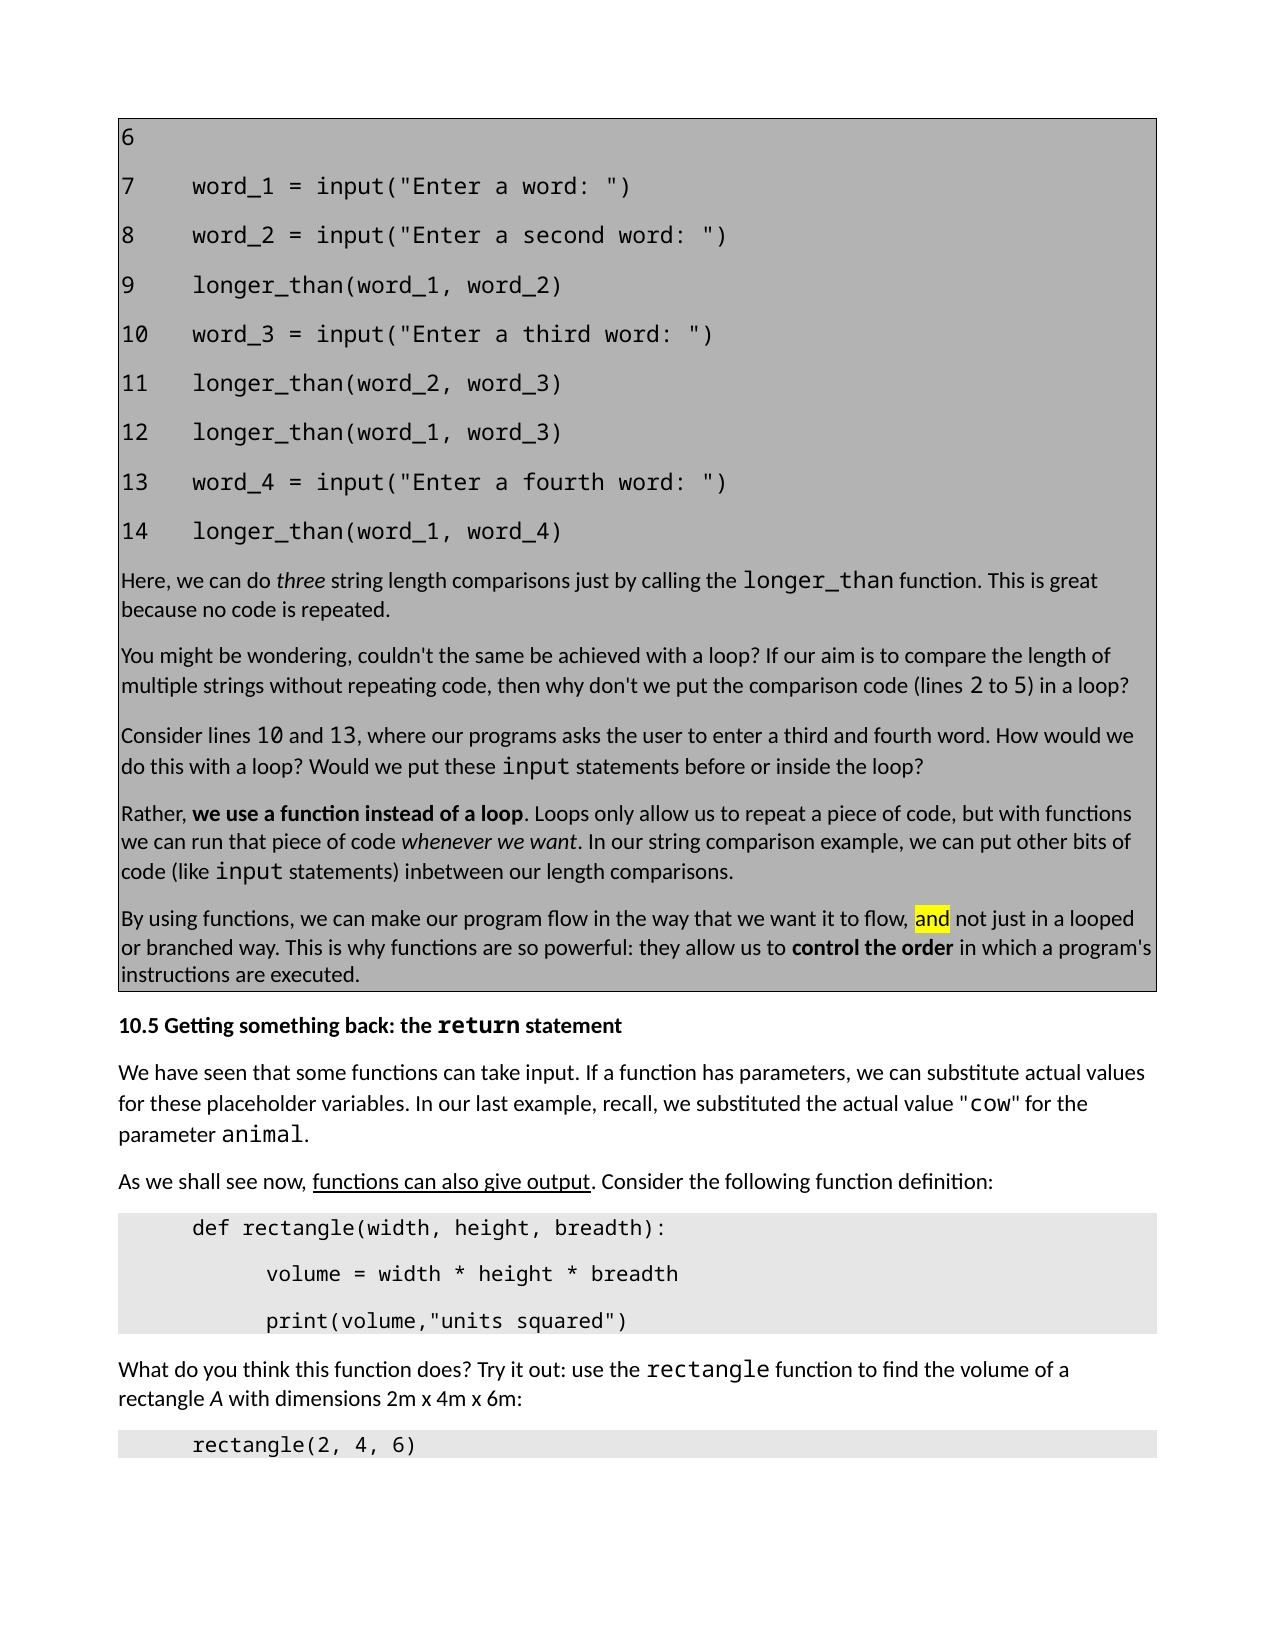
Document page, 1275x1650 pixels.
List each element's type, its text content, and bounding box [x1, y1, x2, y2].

text 8 word_2 = input("Enter a second word: ") [119, 217, 1156, 251]
text 10 word_3 = input("Enter a third word: ") [119, 315, 1156, 349]
text 10.5 Getting something back: the return statement [118, 1009, 1157, 1041]
text Here, we can do three string length comparisons just by calling the longer_than function. This is great because no code is repeated. [119, 562, 1156, 623]
text We have seen that some functions can take input. If a function has parameters, we can substitute actual values for these placeholder variables. In our last example, recall, we substituted the actual value "cow" for the parameter animal. [118, 1058, 1157, 1149]
text By using functions, we can make our program flow in the way that we want it to flow, and not just in a looped or branched way. This is why functions are so powerful: they allow us to control the order in which a program's instructions are executed. [119, 902, 1156, 991]
text 12 longer_than(word_1, word_3) [119, 414, 1156, 448]
text 11 longer_than(word_2, word_3) [119, 364, 1156, 398]
text 6 [119, 119, 1156, 152]
text What do you think this function does? Try it out: use the rectangle function to find the volume of a rectangle A with dimensions 2m x 4m x 6m: [118, 1352, 1157, 1412]
text Rather, we use a function instead of a loop. Loops only allow us to repeat a piece of code, but with functions we can run that piece of code whenever we want. In our string comparison example, we can put other bits of code (like input statements) inbetween our length comparisons. [119, 797, 1156, 887]
text volume = width * height * breadth [118, 1259, 1157, 1288]
text 13 word_4 = input("Enter a fourth word: ") [119, 463, 1156, 497]
text rectangle(2, 4, 6) [118, 1430, 1157, 1458]
text As we shall see now, functions can also give output. Consider the following function definition: [118, 1167, 1157, 1195]
text 9 longer_than(word_1, word_2) [119, 266, 1156, 300]
text 7 word_1 = input("Enter a word: ") [119, 167, 1156, 201]
text You might be wondering, couldn't the same be achieved with a loop? If our aim is to compare the length of multiple strings without repeating code, then why don't we put the comparison code (lines 2 to 5) in a loop? [119, 639, 1156, 701]
text print(volume,"units squared") [118, 1306, 1157, 1334]
text def rectangle(width, height, breadth): [118, 1213, 1157, 1242]
text Consider lines 10 and 13, where our programs asks the user to enter a third and fourth word. How would we do this with a loop? Would we put these input statements before or inside the loop? [119, 716, 1156, 781]
text 14 longer_than(word_1, word_4) [119, 512, 1156, 546]
